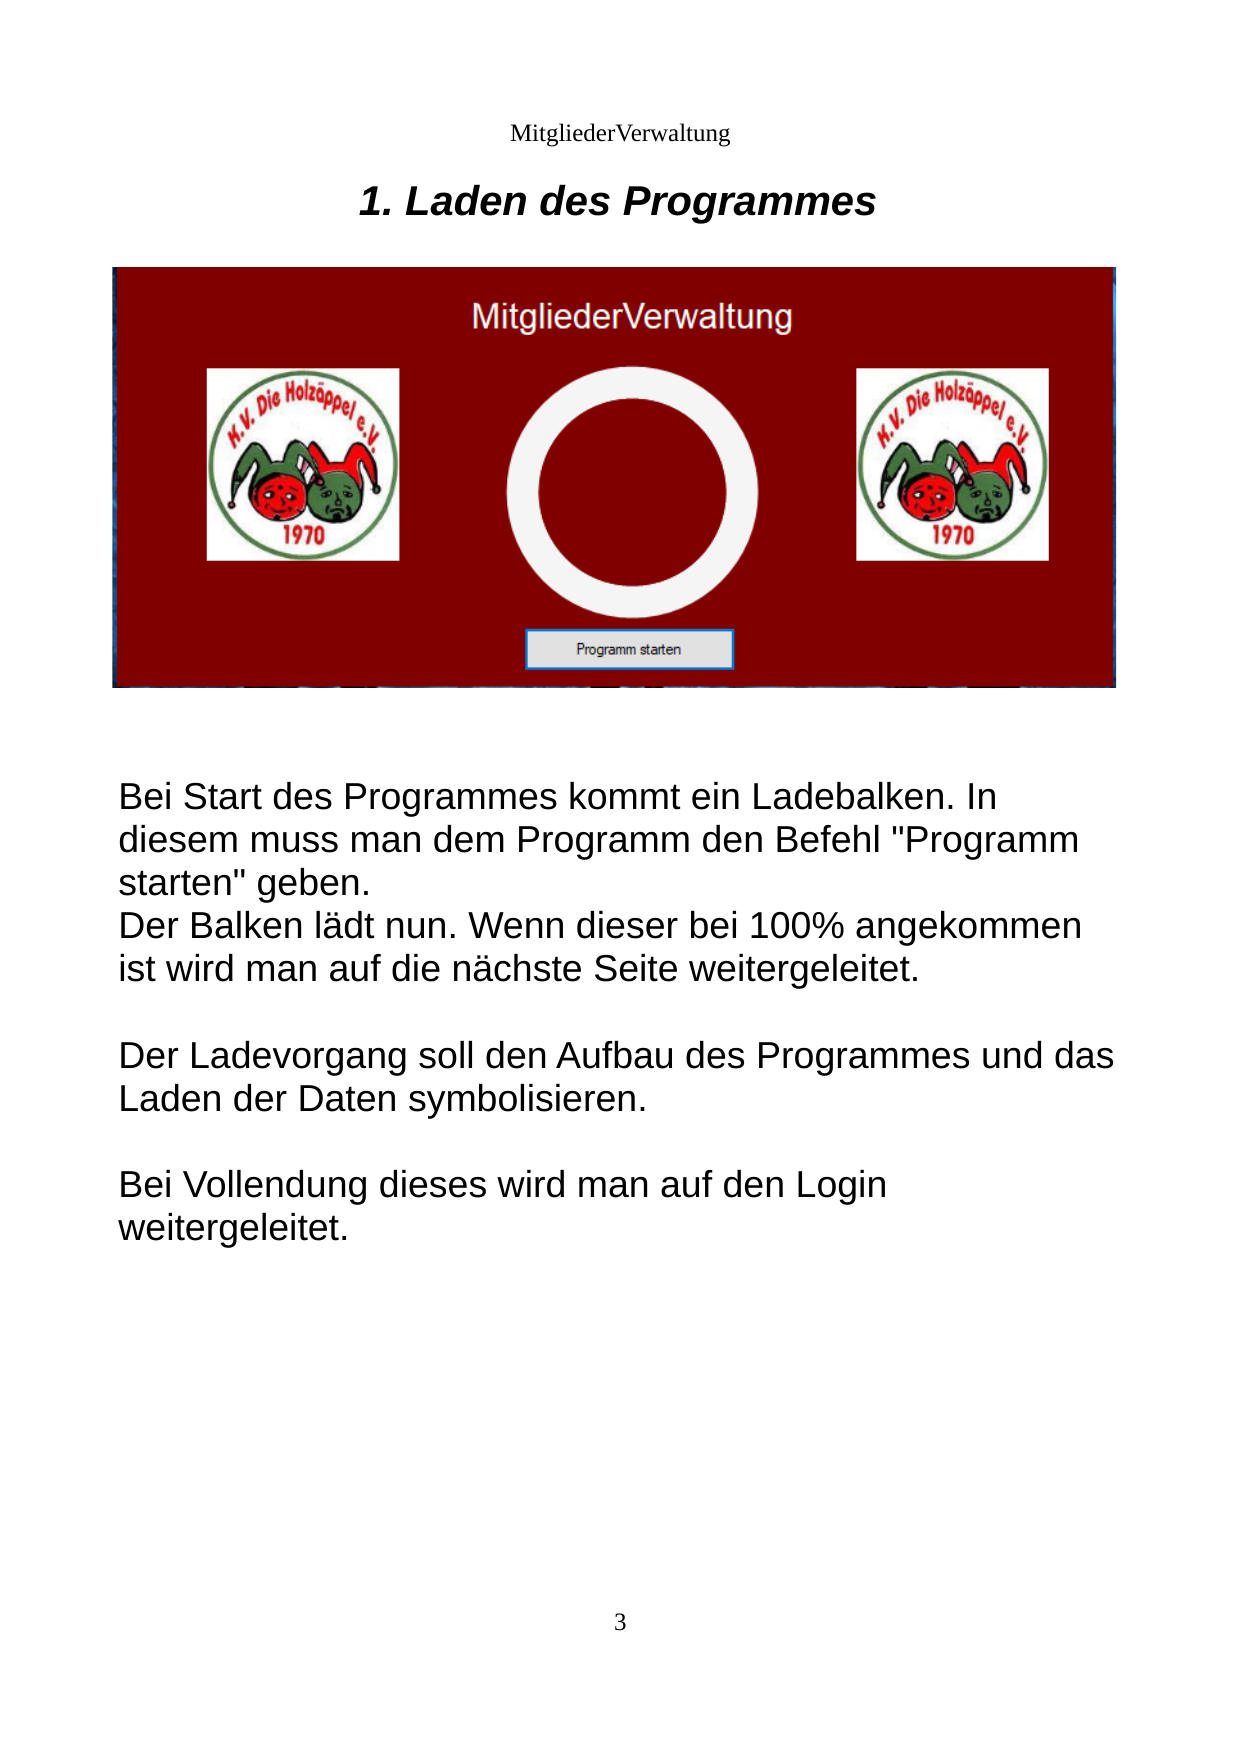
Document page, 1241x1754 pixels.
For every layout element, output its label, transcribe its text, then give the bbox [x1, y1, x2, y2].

text Bei Start des Programmes kommt ein Ladebalken. In diesem muss man dem Programm den Befehl "Programm starten" geben. [118, 774, 1122, 903]
text Der Balken lädt nun. Wenn dieser bei 100% angekommen ist wird man auf die nächste Seite weitergeleitet. [118, 903, 1122, 990]
text Bei Vollendung dieses wird man auf den Login weitergeleitet. [118, 1162, 1122, 1248]
subtitle 1. Laden des Programmes [118, 176, 1122, 224]
text Der Ladevorgang soll den Aufbau des Programmes und das Laden der Daten symbolisieren. [118, 1033, 1122, 1119]
picture [112, 267, 1117, 688]
